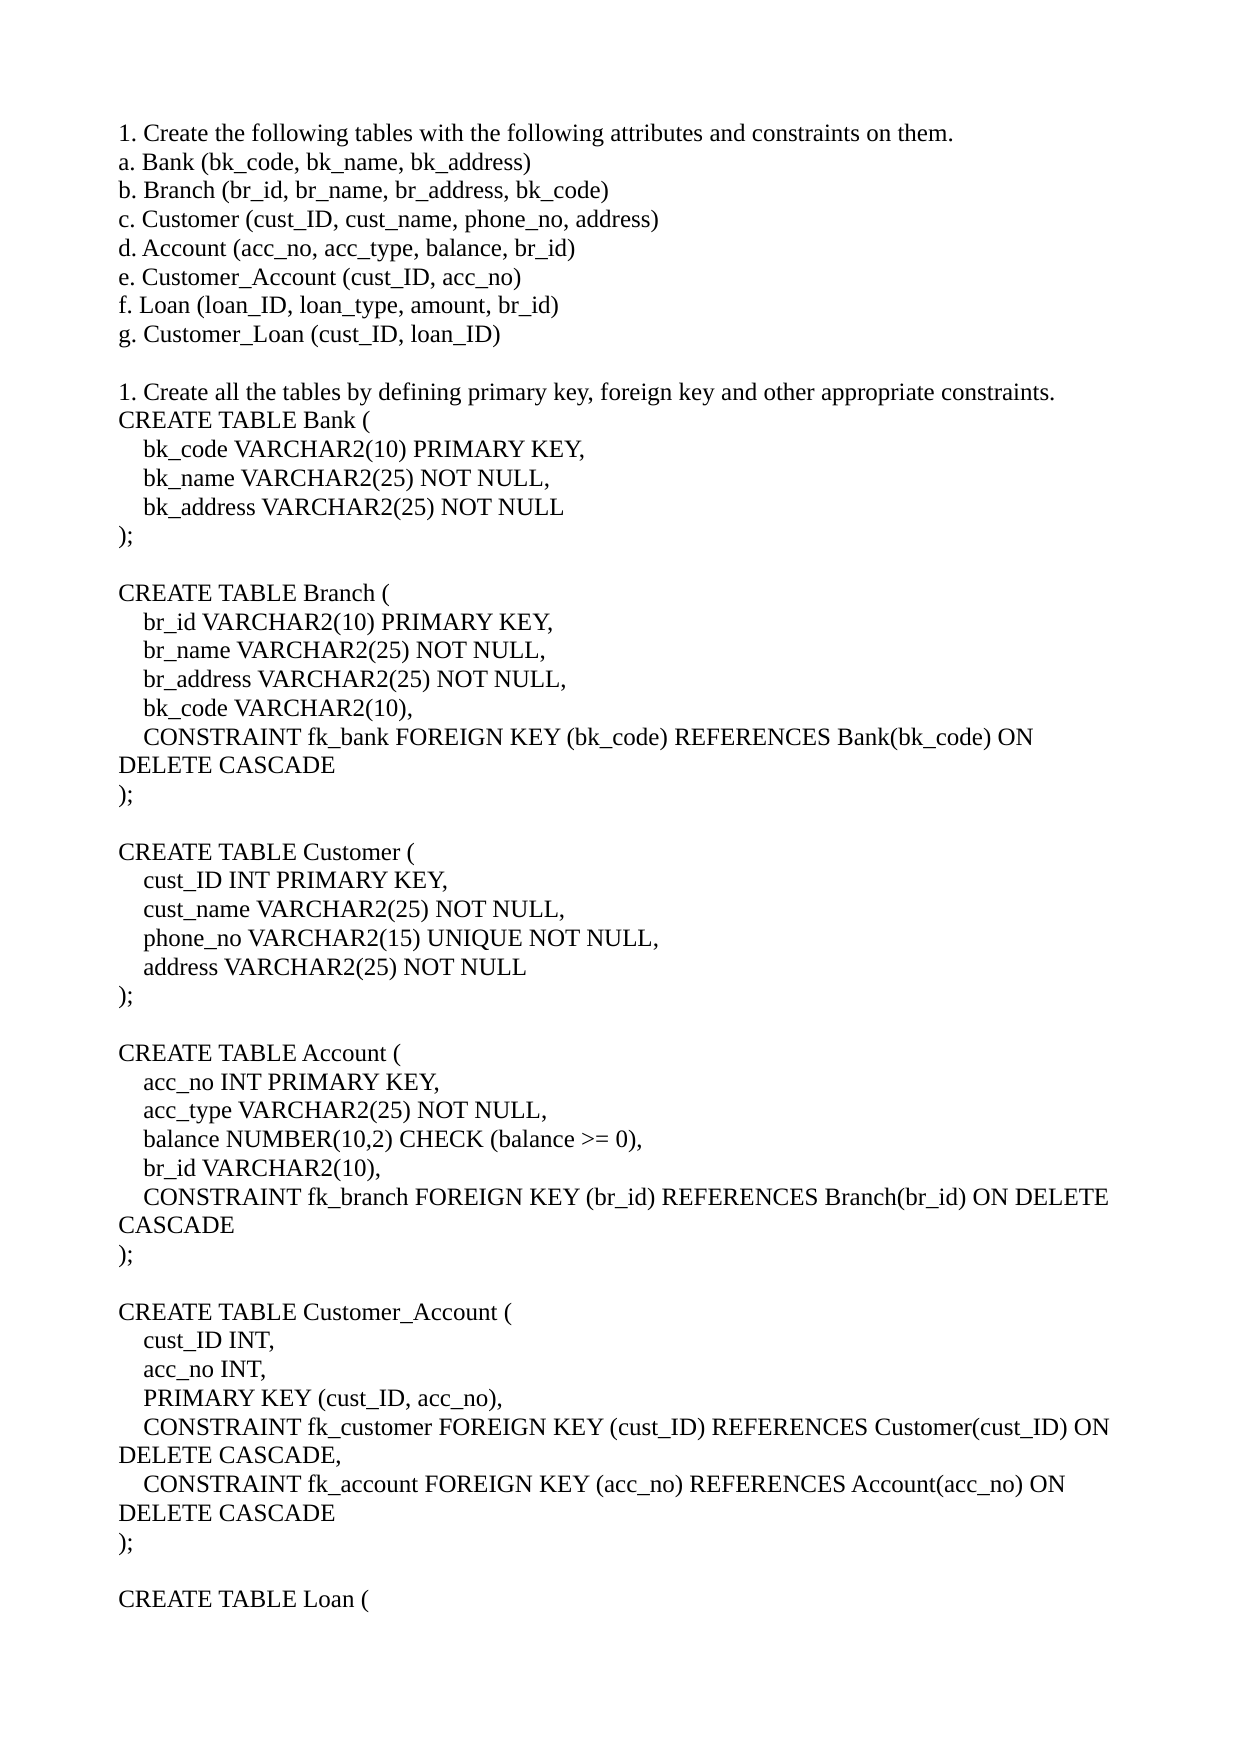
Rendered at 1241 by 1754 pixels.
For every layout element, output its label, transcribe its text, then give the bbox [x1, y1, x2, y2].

text cust_ID INT PRIMARY KEY, [118, 866, 1122, 894]
text CONSTRAINT fk_branch FOREIGN KEY (br_id) REFERENCES Branch(br_id) ON DELETE CASCADE [118, 1182, 1122, 1239]
text d. Account (acc_no, acc_type, balance, br_id) [118, 233, 1122, 262]
text acc_no INT, [118, 1354, 1122, 1383]
text CREATE TABLE Bank ( [118, 406, 1122, 434]
text PRIMARY KEY (cust_ID, acc_no), [118, 1383, 1122, 1412]
text cust_name VARCHAR2(25) NOT NULL, [118, 894, 1122, 923]
text balance NUMBER(10,2) CHECK (balance >= 0), [118, 1124, 1122, 1153]
text b. Branch (br_id, br_name, br_address, bk_code) [118, 176, 1122, 204]
text a. Bank (bk_code, bk_name, bk_address) [118, 147, 1122, 176]
text cust_ID INT, [118, 1326, 1122, 1354]
text f. Loan (loan_ID, loan_type, amount, br_id) [118, 291, 1122, 319]
text CONSTRAINT fk_customer FOREIGN KEY (cust_ID) REFERENCES Customer(cust_ID) ON DELETE CASCADE, [118, 1412, 1122, 1469]
text g. Customer_Loan (cust_ID, loan_ID) [118, 319, 1122, 348]
text br_name VARCHAR2(25) NOT NULL, [118, 636, 1122, 664]
text CONSTRAINT fk_account FOREIGN KEY (acc_no) REFERENCES Account(acc_no) ON DELETE CASCADE [118, 1469, 1122, 1527]
text c. Customer (cust_ID, cust_name, phone_no, address) [118, 204, 1122, 233]
text CREATE TABLE Customer ( [118, 837, 1122, 866]
text acc_no INT PRIMARY KEY, [118, 1067, 1122, 1096]
text ); [118, 981, 1122, 1009]
text phone_no VARCHAR2(15) UNIQUE NOT NULL, [118, 923, 1122, 952]
text acc_type VARCHAR2(25) NOT NULL, [118, 1096, 1122, 1124]
text CREATE TABLE Branch ( [118, 578, 1122, 607]
text CREATE TABLE Account ( [118, 1038, 1122, 1067]
text e. Customer_Account (cust_ID, acc_no) [118, 262, 1122, 291]
text ); [118, 1239, 1122, 1268]
text 1. Create the following tables with the following attributes and constraints on them. [118, 118, 1122, 147]
text 1. Create all the tables by defining primary key, foreign key and other appropriate constraints. [118, 377, 1122, 406]
text CREATE TABLE Loan ( [118, 1584, 1122, 1613]
text bk_code VARCHAR2(10) PRIMARY KEY, [118, 434, 1122, 463]
text br_id VARCHAR2(10) PRIMARY KEY, [118, 607, 1122, 636]
text bk_name VARCHAR2(25) NOT NULL, [118, 463, 1122, 492]
text br_id VARCHAR2(10), [118, 1153, 1122, 1182]
text ); [118, 779, 1122, 808]
text bk_code VARCHAR2(10), [118, 693, 1122, 722]
text ); [118, 521, 1122, 549]
text br_address VARCHAR2(25) NOT NULL, [118, 664, 1122, 693]
text CONSTRAINT fk_bank FOREIGN KEY (bk_code) REFERENCES Bank(bk_code) ON DELETE CASCADE [118, 722, 1122, 779]
text ); [118, 1527, 1122, 1556]
text CREATE TABLE Customer_Account ( [118, 1297, 1122, 1326]
text bk_address VARCHAR2(25) NOT NULL [118, 492, 1122, 521]
text address VARCHAR2(25) NOT NULL [118, 952, 1122, 981]
